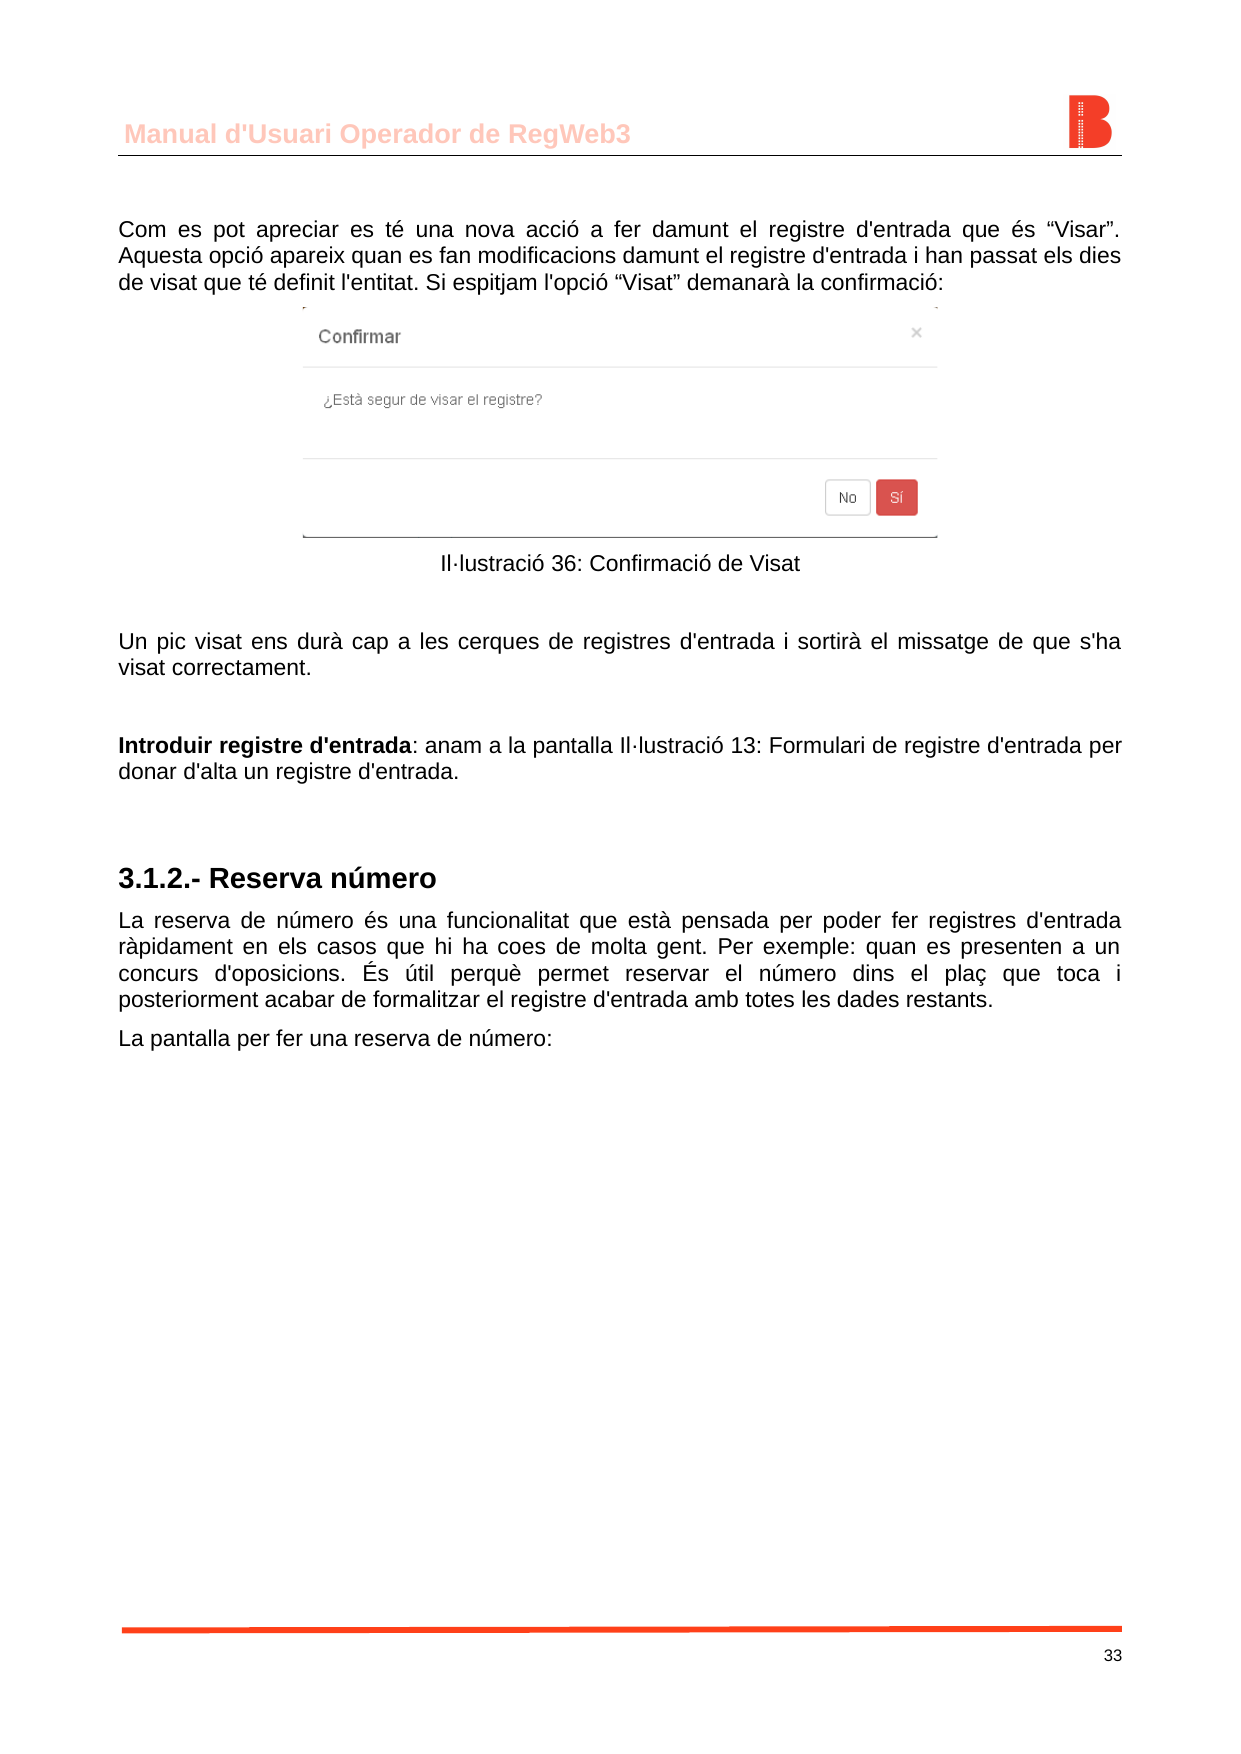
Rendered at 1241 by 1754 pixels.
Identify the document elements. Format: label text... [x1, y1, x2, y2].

text Il·lustració 36: Confirmació de Visat [118, 550, 1122, 576]
picture [1063, 94, 1117, 150]
text Introduir registre d'entrada: anam a la pantalla Il·lustració 13: Formulari de registre d'entrada per donar d'alta un registre d'entrada. [118, 732, 1122, 784]
text La pantalla per fer una reserva de número: [118, 1025, 1122, 1051]
picture [302, 307, 938, 538]
subtitle Reserva número [118, 861, 1122, 894]
text Com es pot apreciar es té una nova acció a fer damunt el registre d'entrada que és “Visar”. Aquesta opció apareix quan es fan modificacions damunt el registre d'entrada i han passat els dies de visat que té definit l'entitat. Si espitjam l'opció “Visat” demanarà la confirmació: [118, 216, 1122, 295]
text Un pic visat ens durà cap a les cerques de registres d'entrada i sortirà el missatge de que s'ha visat correctament. [118, 628, 1122, 681]
text La reserva de número és una funcionalitat que està pensada per poder fer registres d'entrada ràpidament en els casos que hi ha coes de molta gent. Per exemple: quan es presenten a un concurs d'oposicions. És útil perquè permet reservar el número dins el plaç que toca i posteriorment acabar de formalitzar el registre d'entrada amb totes les dades restants. [118, 907, 1122, 1012]
